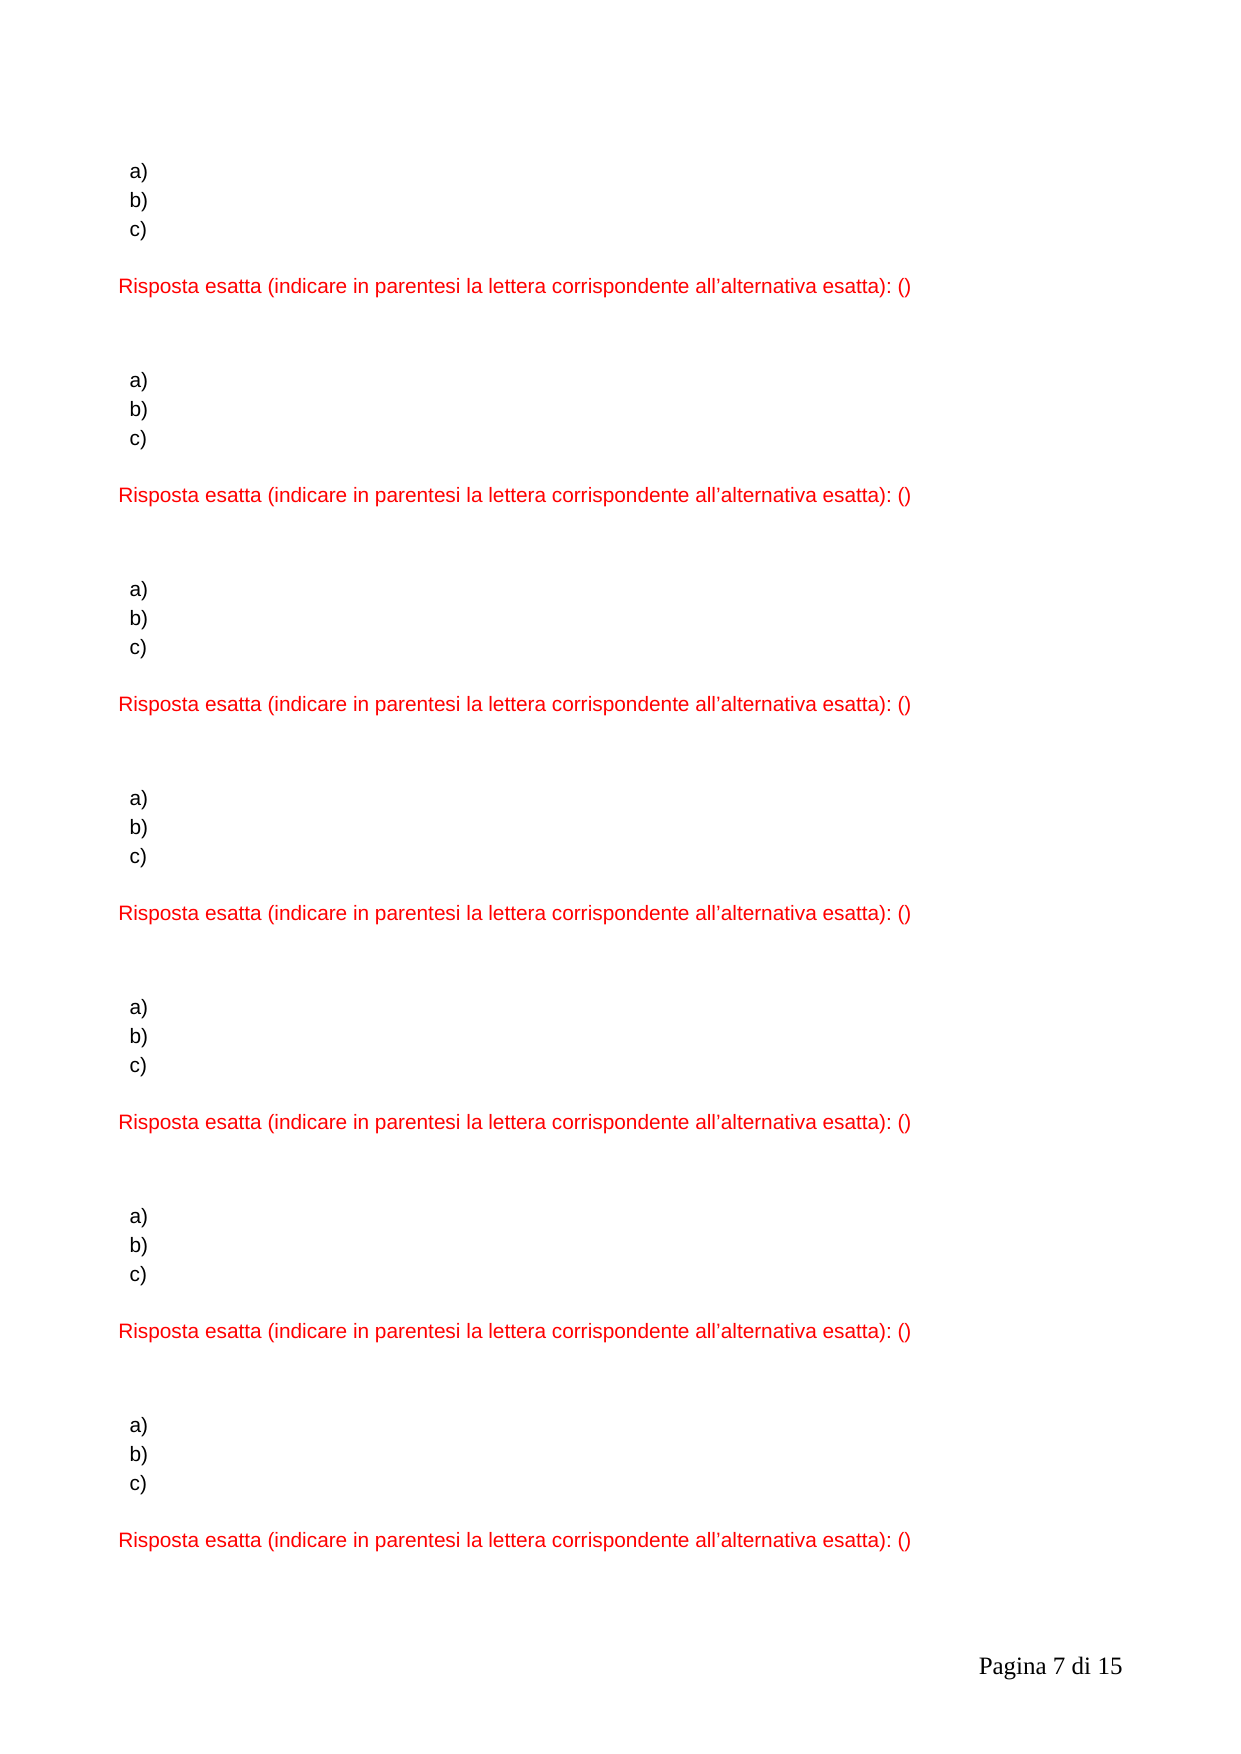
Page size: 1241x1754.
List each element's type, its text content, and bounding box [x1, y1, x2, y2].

table_cell [159, 147, 1142, 188]
table_header [118, 745, 1142, 774]
table_cell c) [118, 1471, 159, 1499]
text Risposta esatta (indicare in parentesi la lettera corrispondente all’alternativa esatta): () [118, 901, 1122, 925]
table_cell c) [118, 1262, 159, 1290]
table_header 45 [56, 536, 118, 565]
table_header 48 [56, 1163, 118, 1192]
table_cell [56, 1233, 118, 1262]
table_cell a) [118, 983, 159, 1024]
table_cell [159, 1471, 1142, 1499]
text Risposta esatta (indicare in parentesi la lettera corrispondente all’alternativa esatta): () [118, 274, 1122, 298]
table_cell [159, 983, 1142, 1024]
table_cell [56, 455, 118, 483]
table_cell [159, 397, 1142, 426]
table_cell c) [118, 426, 159, 454]
table_cell a) [118, 147, 159, 188]
table_cell b) [118, 815, 159, 844]
table_cell [159, 664, 1142, 692]
table_cell [56, 1053, 118, 1081]
table_cell [56, 1290, 118, 1319]
table_cell [56, 397, 118, 426]
table_cell [159, 1053, 1142, 1081]
table_cell [56, 1192, 118, 1233]
table_cell a) [118, 356, 159, 397]
table_cell [159, 1262, 1142, 1290]
table_cell [159, 1081, 1142, 1110]
table_header 49 [56, 1372, 118, 1401]
table_header 47 [56, 954, 118, 983]
table_cell [56, 1442, 118, 1471]
table_cell b) [118, 188, 159, 217]
table_cell [118, 873, 159, 901]
table_cell [159, 1401, 1142, 1442]
table_cell [159, 1499, 1142, 1528]
table_cell [118, 1499, 159, 1528]
table_cell b) [118, 397, 159, 426]
text Risposta esatta (indicare in parentesi la lettera corrispondente all’alternativa esatta): () [118, 1110, 1122, 1134]
table_cell [118, 246, 159, 274]
table_cell [159, 356, 1142, 397]
table_cell a) [118, 565, 159, 606]
table_cell [56, 844, 118, 872]
table_cell [56, 217, 118, 246]
table_cell [56, 774, 118, 815]
table_cell [56, 1081, 118, 1110]
table_cell [56, 188, 118, 217]
table_cell [56, 1499, 118, 1528]
table_cell [159, 1192, 1142, 1233]
table_cell [56, 426, 118, 454]
table_cell [56, 664, 118, 692]
table_cell [118, 1290, 159, 1319]
table_cell [56, 983, 118, 1024]
table_header [118, 118, 1142, 147]
table_cell c) [118, 217, 159, 246]
table_cell [56, 565, 118, 606]
table_cell [56, 1471, 118, 1499]
table_cell [159, 565, 1142, 606]
table_cell [56, 1401, 118, 1442]
table_cell [159, 635, 1142, 663]
table_cell [56, 815, 118, 844]
table_cell [159, 1024, 1142, 1053]
table_cell c) [118, 1053, 159, 1081]
text Risposta esatta (indicare in parentesi la lettera corrispondente all’alternativa esatta): () [118, 483, 1122, 507]
table_header [118, 536, 1142, 565]
text Risposta esatta (indicare in parentesi la lettera corrispondente all’alternativa esatta): () [118, 692, 1122, 716]
table_cell [56, 1262, 118, 1290]
table_cell [159, 188, 1142, 217]
table_header [118, 327, 1142, 356]
table_cell [56, 873, 118, 901]
table_cell [56, 1024, 118, 1053]
table_header 46 [56, 745, 118, 774]
table_cell c) [118, 844, 159, 872]
table_cell b) [118, 606, 159, 635]
table_cell b) [118, 1233, 159, 1262]
table_cell [56, 147, 118, 188]
table_cell [118, 1081, 159, 1110]
table_cell [159, 426, 1142, 454]
table_header 43 [56, 118, 118, 147]
table_cell [159, 844, 1142, 872]
table_header 44 [56, 327, 118, 356]
table_cell [118, 455, 159, 483]
table_cell [118, 664, 159, 692]
table_cell [159, 1290, 1142, 1319]
text Risposta esatta (indicare in parentesi la lettera corrispondente all’alternativa esatta): () [118, 1319, 1122, 1343]
text Risposta esatta (indicare in parentesi la lettera corrispondente all’alternativa esatta): () [118, 1528, 1122, 1552]
table_cell [159, 815, 1142, 844]
table_cell a) [118, 774, 159, 815]
table_cell [56, 635, 118, 663]
table_header [118, 1372, 1142, 1401]
table_cell a) [118, 1401, 159, 1442]
table_cell [56, 356, 118, 397]
table_cell [159, 873, 1142, 901]
table_cell [56, 246, 118, 274]
table_cell b) [118, 1442, 159, 1471]
table_cell a) [118, 1192, 159, 1233]
table_cell [159, 217, 1142, 246]
table_cell [159, 246, 1142, 274]
table_header [118, 954, 1142, 983]
table_cell [159, 1233, 1142, 1262]
table_cell [159, 455, 1142, 483]
table_cell c) [118, 635, 159, 663]
table_header [118, 1163, 1142, 1192]
table_cell [56, 606, 118, 635]
table_cell [159, 774, 1142, 815]
table_cell b) [118, 1024, 159, 1053]
table_cell [159, 1442, 1142, 1471]
table_cell [159, 606, 1142, 635]
